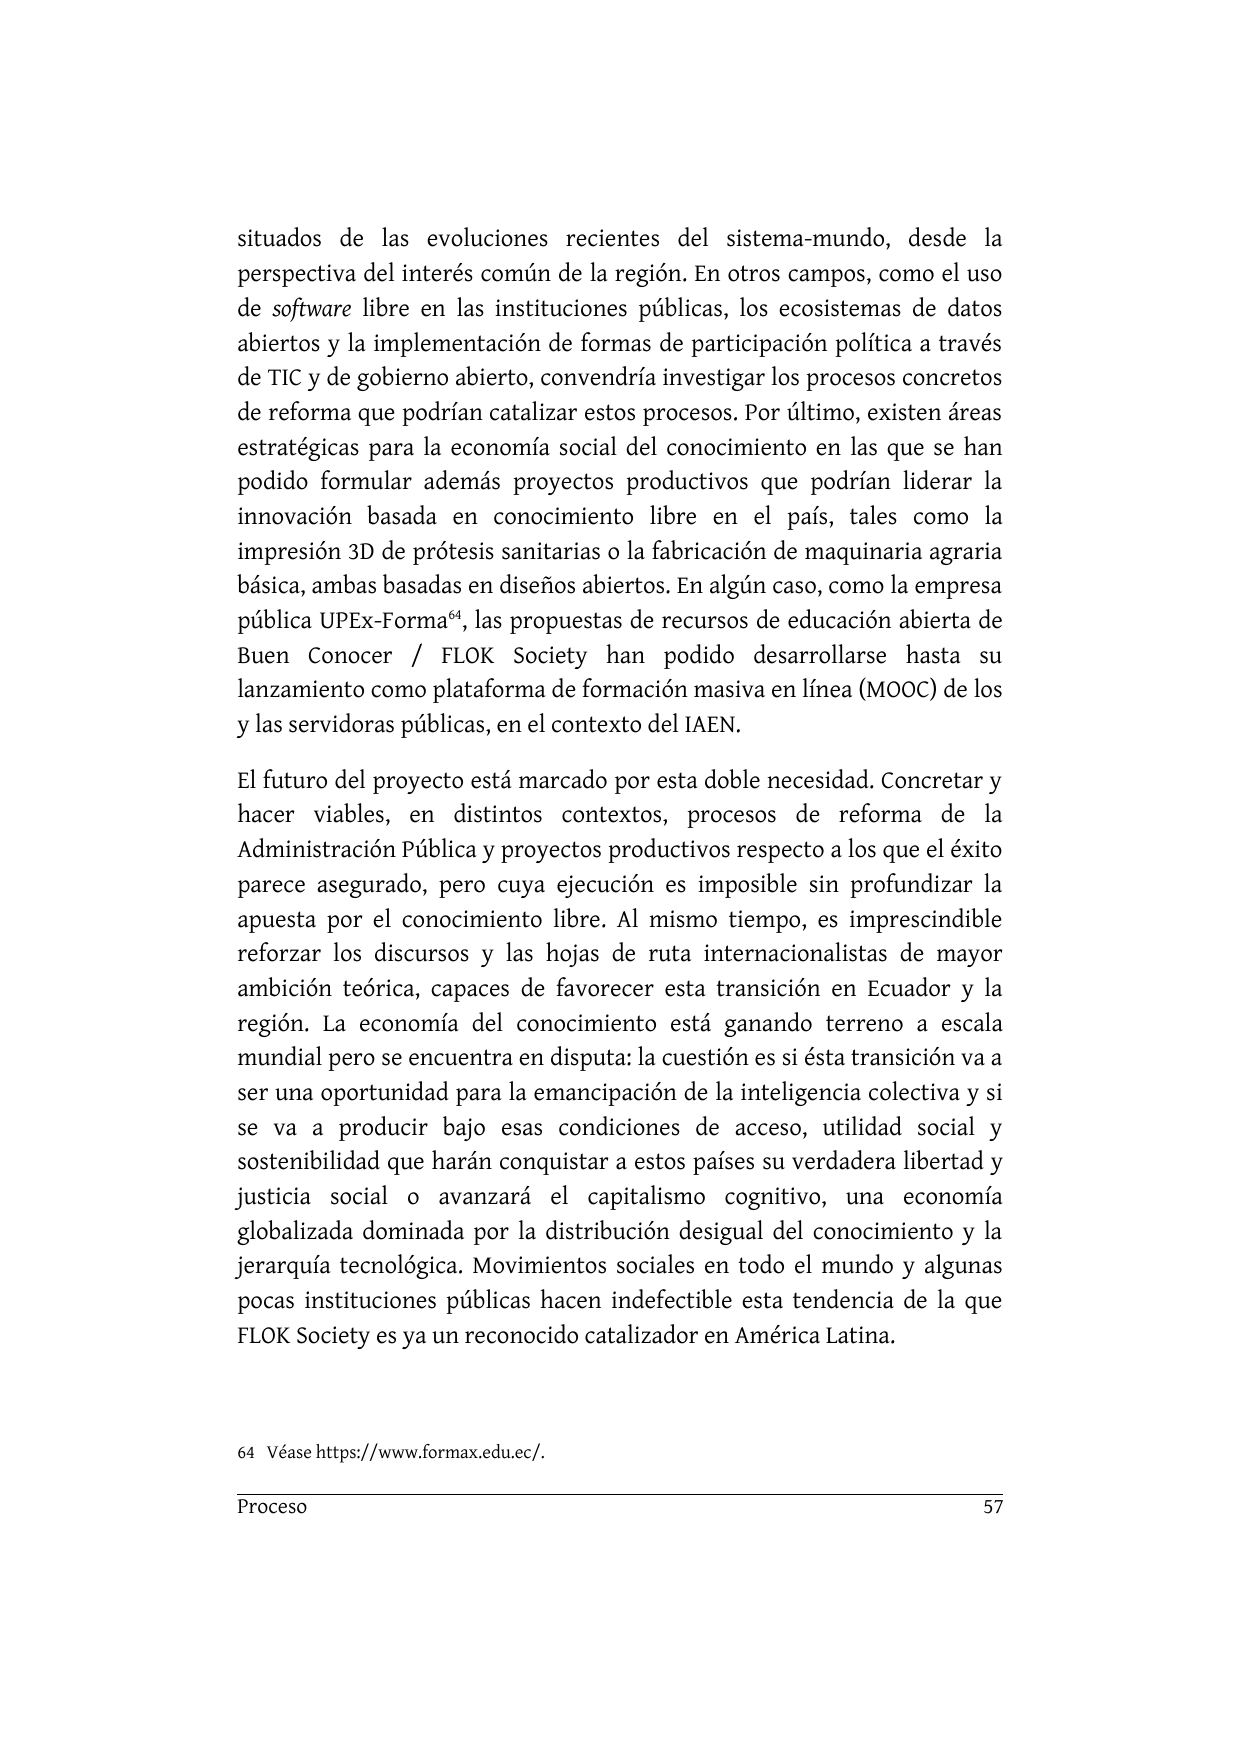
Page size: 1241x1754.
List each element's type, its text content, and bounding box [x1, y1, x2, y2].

text Véase https://www.formax.edu.ec/. [237, 1442, 1003, 1464]
text El futuro del proyecto está marcado por esta doble necesidad. Concretar y hacer viables, en distintos contextos, procesos de reforma de la Administración Pública y proyectos productivos respecto a los que el éxito parece asegurado, pero cuya ejecución es imposible sin profundizar la apuesta por el conocimiento libre. Al mismo tiempo, es imprescindible reforzar los discursos y las hojas de ruta internacionalistas de mayor ambición teórica, capaces de favorecer esta transición en Ecuador y la región. La economía del conocimiento está ganando terreno a escala mundial pero se encuentra en disputa: la cuestión es si ésta transición va a ser una oportunidad para la emancipación de la inteligencia colectiva y si se va a producir bajo esas condiciones de acceso, utilidad social y sostenibilidad que harán conquistar a estos países su verdadera libertad y justicia social o avanzará el capitalismo cognitivo, una economía globalizada dominada por la distribución desigual del conocimiento y la jerarquía tecnológica. Movimientos sociales en todo el mundo y algunas pocas instituciones públicas hacen indefectible esta tendencia de la que FLOK Society es ya un reconocido catalizador en América Latina. [237, 766, 1003, 1350]
text situados de las evoluciones recientes del sistema-mundo, desde la perspectiva del interés común de la región. En otros campos, como el uso de software libre en las instituciones públicas, los ecosistemas de datos abiertos y la implementación de formas de participación política a través de TIC y de gobierno abierto, convendría investigar los procesos concretos de reforma que podrían catalizar estos procesos. Por último, existen áreas estratégicas para la economía social del conocimiento en las que se han podido formular además proyectos productivos que podrían liderar la innovación basada en conocimiento libre en el país, tales como la impresión 3D de prótesis sanitarias o la fabricación de maquinaria agraria básica, ambas basadas en diseños abiertos. En algún caso, como la empresa pública UPEx-Forma, las propuestas de recursos de educación abierta de Buen Conocer / FLOK Society han podido desarrollarse hasta su lanzamiento como plataforma de formación masiva en línea (MOOC) de los y las servidoras públicas, en el contexto del IAEN. [237, 225, 1003, 739]
